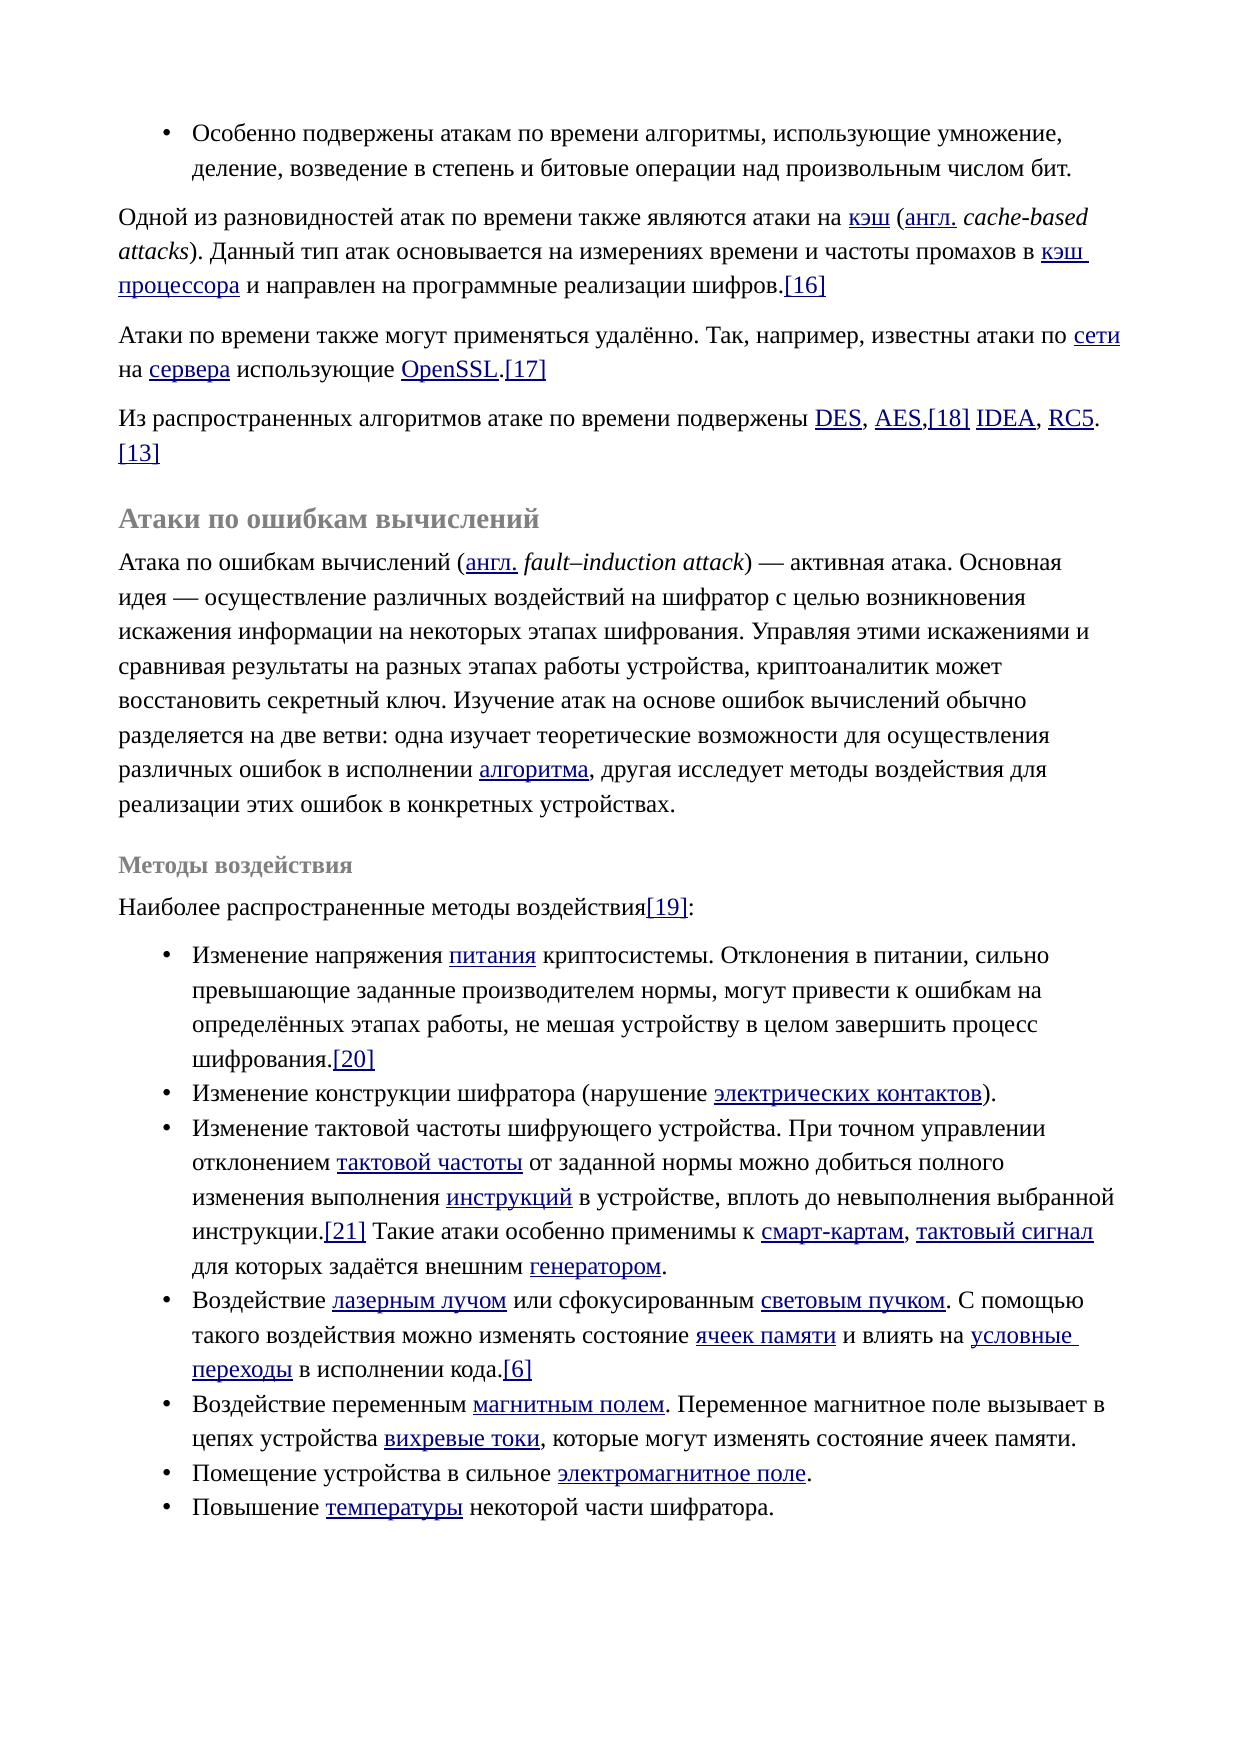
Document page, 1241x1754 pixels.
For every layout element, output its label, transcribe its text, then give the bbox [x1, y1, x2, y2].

list Изменение напряжения питания криптосистемы. Отклонения в питании, сильно превышающие заданные производителем нормы, могут привести к ошибкам на определённых этапах работы, не мешая устройству в целом завершить процесс шифрования.[20] [162, 941, 1122, 1073]
text Из распространенных алгоритмов атаке по времени подвержены DES, AES,[18] IDEA, RC5.[13] [118, 403, 1122, 466]
text Атаки по времени также могут применяться удалённо. Так, например, известны атаки по сети на сервера использующие OpenSSL.[17] [118, 320, 1122, 383]
list Изменение тактовой частоты шифрующего устройства. При точном управлении отклонением тактовой частоты от заданной нормы можно добиться полного изменения выполнения инструкций в устройстве, вплоть до невыполнения выбранной инструкции.[21] Такие атаки особенно применимы к смарт-картам, тактовый сигнал для которых задаётся внешним генератором. [162, 1113, 1122, 1280]
subtitle Методы воздействия [118, 850, 1122, 879]
list Особенно подвержены атакам по времени алгоритмы, использующие умножение, деление, возведение в степень и битовые операции над произвольным числом бит. [162, 118, 1122, 181]
list Воздействие лазерным лучом или сфокусированным световым пучком. С помощью такого воздействия можно изменять состояние ячеек памяти и влиять на условные переходы в исполнении кода.[6] [162, 1285, 1122, 1383]
list Помещение устройства в сильное электромагнитное поле. [162, 1458, 1122, 1487]
text Одной из разновидностей атак по времени также являются атаки на кэш (англ. cache-based attacks). Данный тип атак основывается на измерениях времени и частоты промахов в кэш процессора и направлен на программные реализации шифров.[16] [118, 202, 1122, 299]
text Атака по ошибкам вычислений (англ. fault–induction attack) — активная атака. Основная идея — осуществление различных воздействий на шифратор с целью возникновения искажения информации на некоторых этапах шифрования. Управляя этими искажениями и сравнивая результаты на разных этапах работы устройства, криптоаналитик может восстановить секретный ключ. Изучение атак на основе ошибок вычислений обычно разделяется на две ветви: одна изучает теоретические возможности для осуществления различных ошибок в исполнении алгоритма, другая исследует методы воздействия для реализации этих ошибок в конкретных устройствах. [118, 547, 1122, 817]
subtitle Атаки по ошибкам вычислений [118, 501, 1122, 535]
list Воздействие переменным магнитным полем. Переменное магнитное поле вызывает в цепях устройства вихревые токи, которые могут изменять состояние ячеек памяти. [162, 1389, 1122, 1452]
list Повышение температуры некоторой части шифратора. [162, 1492, 1122, 1521]
list Изменение конструкции шифратора (нарушение электрических контактов). [162, 1078, 1122, 1107]
text Наиболее распространенные методы воздействия[19]: [118, 892, 1122, 920]
